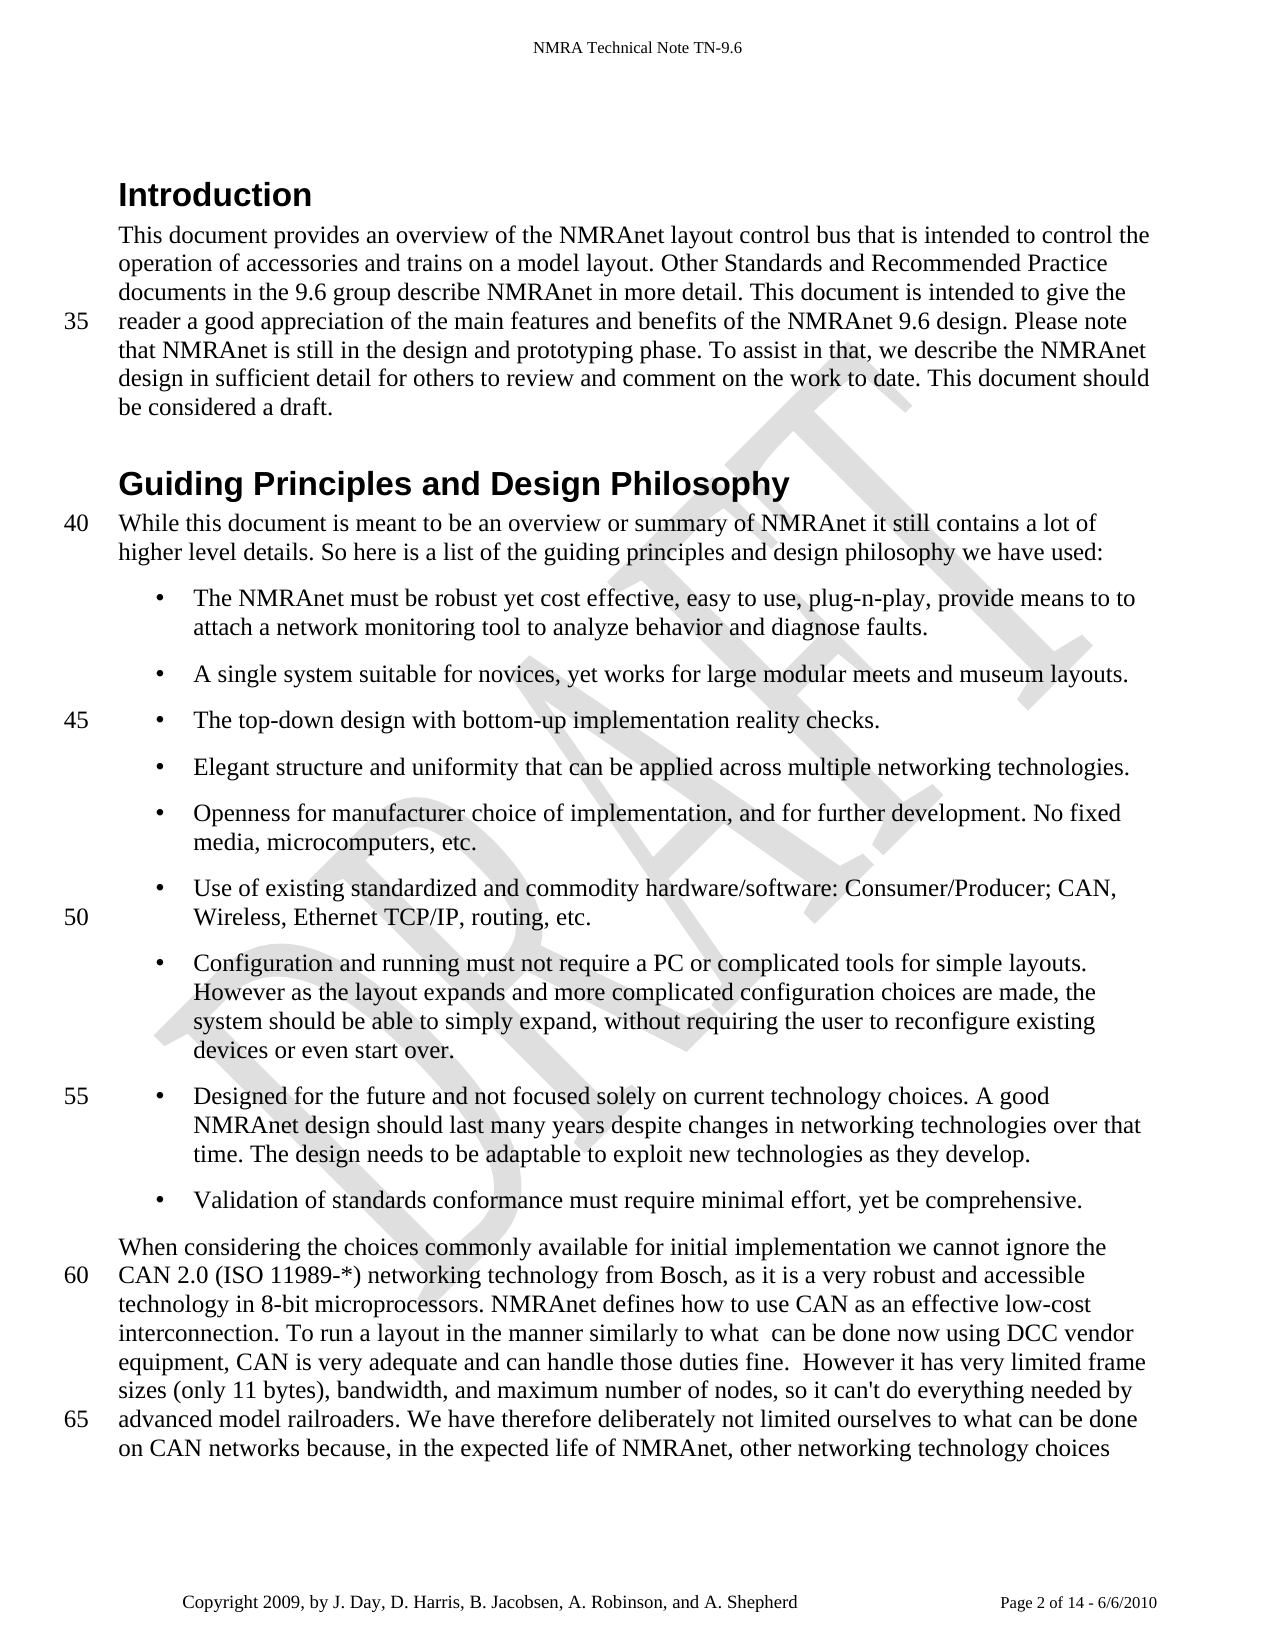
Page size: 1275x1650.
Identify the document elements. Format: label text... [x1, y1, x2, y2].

list Validation of standards conformance must require minimal effort, yet be comprehensive. [156, 1185, 367, 1214]
list The top-down design with bottom-up implementation reality checks. [156, 705, 549, 734]
list A single system suitable for novices, yet works for large modular meets and museum layouts. [1053, 659, 1157, 687]
list Openness for manufacturer choice of implementation, and for further development. No fixed media, microcomputers, etc. [371, 828, 465, 856]
list Validation of standards conformance must require minimal effort, yet be comprehensive. [381, 1185, 494, 1214]
list Use of existing standardized and commodity hardware/software: Consumer/Producer; CAN, Wireless, Ethernet TCP/IP, routing, etc. [522, 873, 685, 931]
list Openness for manufacturer choice of implementation, and for further development. No fixed media, microcomputers, etc. [613, 798, 701, 856]
list Configuration and running must not require a PC or complicated tools for simple layouts. However as the layout expands and more complicated configuration choices are made, the system should be able to simply expand, without requiring the user to reconfigure existing devices or even start over. [156, 948, 251, 1031]
list A single system suitable for novices, yet works for large modular meets and museum layouts. [806, 659, 1031, 687]
subtitle Guiding Principles and Design Philosophy [118, 464, 735, 502]
list The NMRAnet must be robust yet cost effective, easy to use, plug-n-play, provide means to to attach a network monitoring tool to analyze behavior and diagnose faults. [686, 583, 1002, 641]
list Designed for the future and not focused solely on current technology choices. A good NMRAnet design should last many years despite changes in networking technologies over that time. The design needs to be adaptable to exploit new technologies as they develop. [476, 1081, 1157, 1167]
list Elegant structure and uniformity that can be applied across multiple networking technologies. [581, 752, 652, 780]
list Use of existing standardized and commodity hardware/software: Consumer/Producer; CAN, Wireless, Ethernet TCP/IP, routing, etc. [670, 873, 1157, 931]
list The NMRAnet must be robust yet cost effective, easy to use, plug-n-play, provide means to to attach a network monitoring tool to analyze behavior and diagnose faults. [156, 583, 701, 641]
list Configuration and running must not require a PC or complicated tools for simple layouts. However as the layout expands and more complicated configuration choices are made, the system should be able to simply expand, without requiring the user to reconfigure existing devices or even start over. [313, 948, 526, 1063]
list Openness for manufacturer choice of implementation, and for further development. No fixed media, microcomputers, etc. [742, 798, 882, 856]
list A single system suitable for novices, yet works for large modular meets and museum layouts. [156, 659, 524, 687]
list The NMRAnet must be robust yet cost effective, easy to use, plug-n-play, provide means to to attach a network monitoring tool to analyze behavior and diagnose faults. [987, 583, 1157, 641]
subtitle Guiding Principles and Design Philosophy [868, 464, 1157, 502]
list The top-down design with bottom-up implementation reality checks. [605, 705, 794, 734]
list The top-down design with bottom-up implementation reality checks. [808, 705, 1157, 734]
list Configuration and running must not require a PC or complicated tools for simple layouts. However as the layout expands and more complicated configuration choices are made, the system should be able to simply expand, without requiring the user to reconfigure existing devices or even start over. [211, 977, 416, 1063]
list Openness for manufacturer choice of implementation, and for further development. No fixed media, microcomputers, etc. [431, 798, 633, 856]
list Designed for the future and not focused solely on current technology choices. A good NMRAnet design should last many years despite changes in networking technologies over that time. The design needs to be adaptable to exploit new technologies as they develop. [277, 1081, 490, 1167]
list Use of existing standardized and commodity hardware/software: Consumer/Producer; CAN, Wireless, Ethernet TCP/IP, routing, etc. [156, 873, 394, 931]
subtitle Guiding Principles and Design Philosophy [758, 464, 863, 502]
list Elegant structure and uniformity that can be applied across multiple networking technologies. [674, 752, 840, 780]
text While this document is meant to be an overview or summary of NMRAnet it still contains a lot of higher level details. So here is a list of the guiding principles and design philosophy we have used: [118, 508, 680, 566]
text While this document is meant to be an overview or summary of NMRAnet it still contains a lot of higher level details. So here is a list of the guiding principles and design philosophy we have used: [912, 508, 1157, 566]
list Validation of standards conformance must require minimal effort, yet be comprehensive. [517, 1185, 1157, 1214]
text When considering the choices commonly available for initial implementation we cannot ignore the CAN 2.0 (ISO 11989-*) networking technology from Bosch, as it is a very robust and accessible technology in 8-bit microprocessors. NMRAnet defines how to use CAN as an effective low-cost interconnection. To run a layout in the manner similarly to what can be done now using DCC vendor equipment, CAN is very adequate and can handle those duties fine. However it has very limited frame sizes (only 11 bytes), bandwidth, and maximum number of nodes, so it can't do everything needed by advanced model railroaders. We have therefore deliberately not limited ourselves to what can be done on CAN networks because, in the expected life of NMRAnet, other networking technology choices [118, 1232, 1157, 1462]
list Openness for manufacturer choice of implementation, and for further development. No fixed media, microcomputers, etc. [884, 798, 1157, 856]
list A single system suitable for novices, yet works for large modular meets and museum layouts. [537, 659, 740, 687]
list Configuration and running must not require a PC or complicated tools for simple layouts. However as the layout expands and more complicated configuration choices are made, the system should be able to simply expand, without requiring the user to reconfigure existing devices or even start over. [504, 948, 1157, 1063]
list Elegant structure and uniformity that can be applied across multiple networking technologies. [855, 752, 1157, 780]
list Designed for the future and not focused solely on current technology choices. A good NMRAnet design should last many years despite changes in networking technologies over that time. The design needs to be adaptable to exploit new technologies as they develop. [156, 1081, 320, 1167]
list Use of existing standardized and commodity hardware/software: Consumer/Producer; CAN, Wireless, Ethernet TCP/IP, routing, etc. [379, 873, 515, 931]
list Openness for manufacturer choice of implementation, and for further development. No fixed media, microcomputers, etc. [156, 798, 403, 856]
text This document provides an overview of the NMRAnet layout control bus that is intended to control the operation of accessories and trains on a model layout. Other Standards and Recommended Practice documents in the 9.6 group describe NMRAnet in more detail. This document is intended to give the reader a good appreciation of the main features and benefits of the NMRAnet 9.6 design. Please note that NMRAnet is still in the design and prototyping phase. To assist in that, we describe the NMRAnet design in sufficient detail for others to review and comment on the work to date. This document should be considered a draft. [118, 220, 1157, 421]
text While this document is meant to be an overview or summary of NMRAnet it still contains a lot of higher level details. So here is a list of the guiding principles and design philosophy we have used: [665, 508, 927, 566]
list Elegant structure and uniformity that can be applied across multiple networking technologies. [156, 752, 581, 780]
subtitle Introduction [118, 175, 1157, 213]
